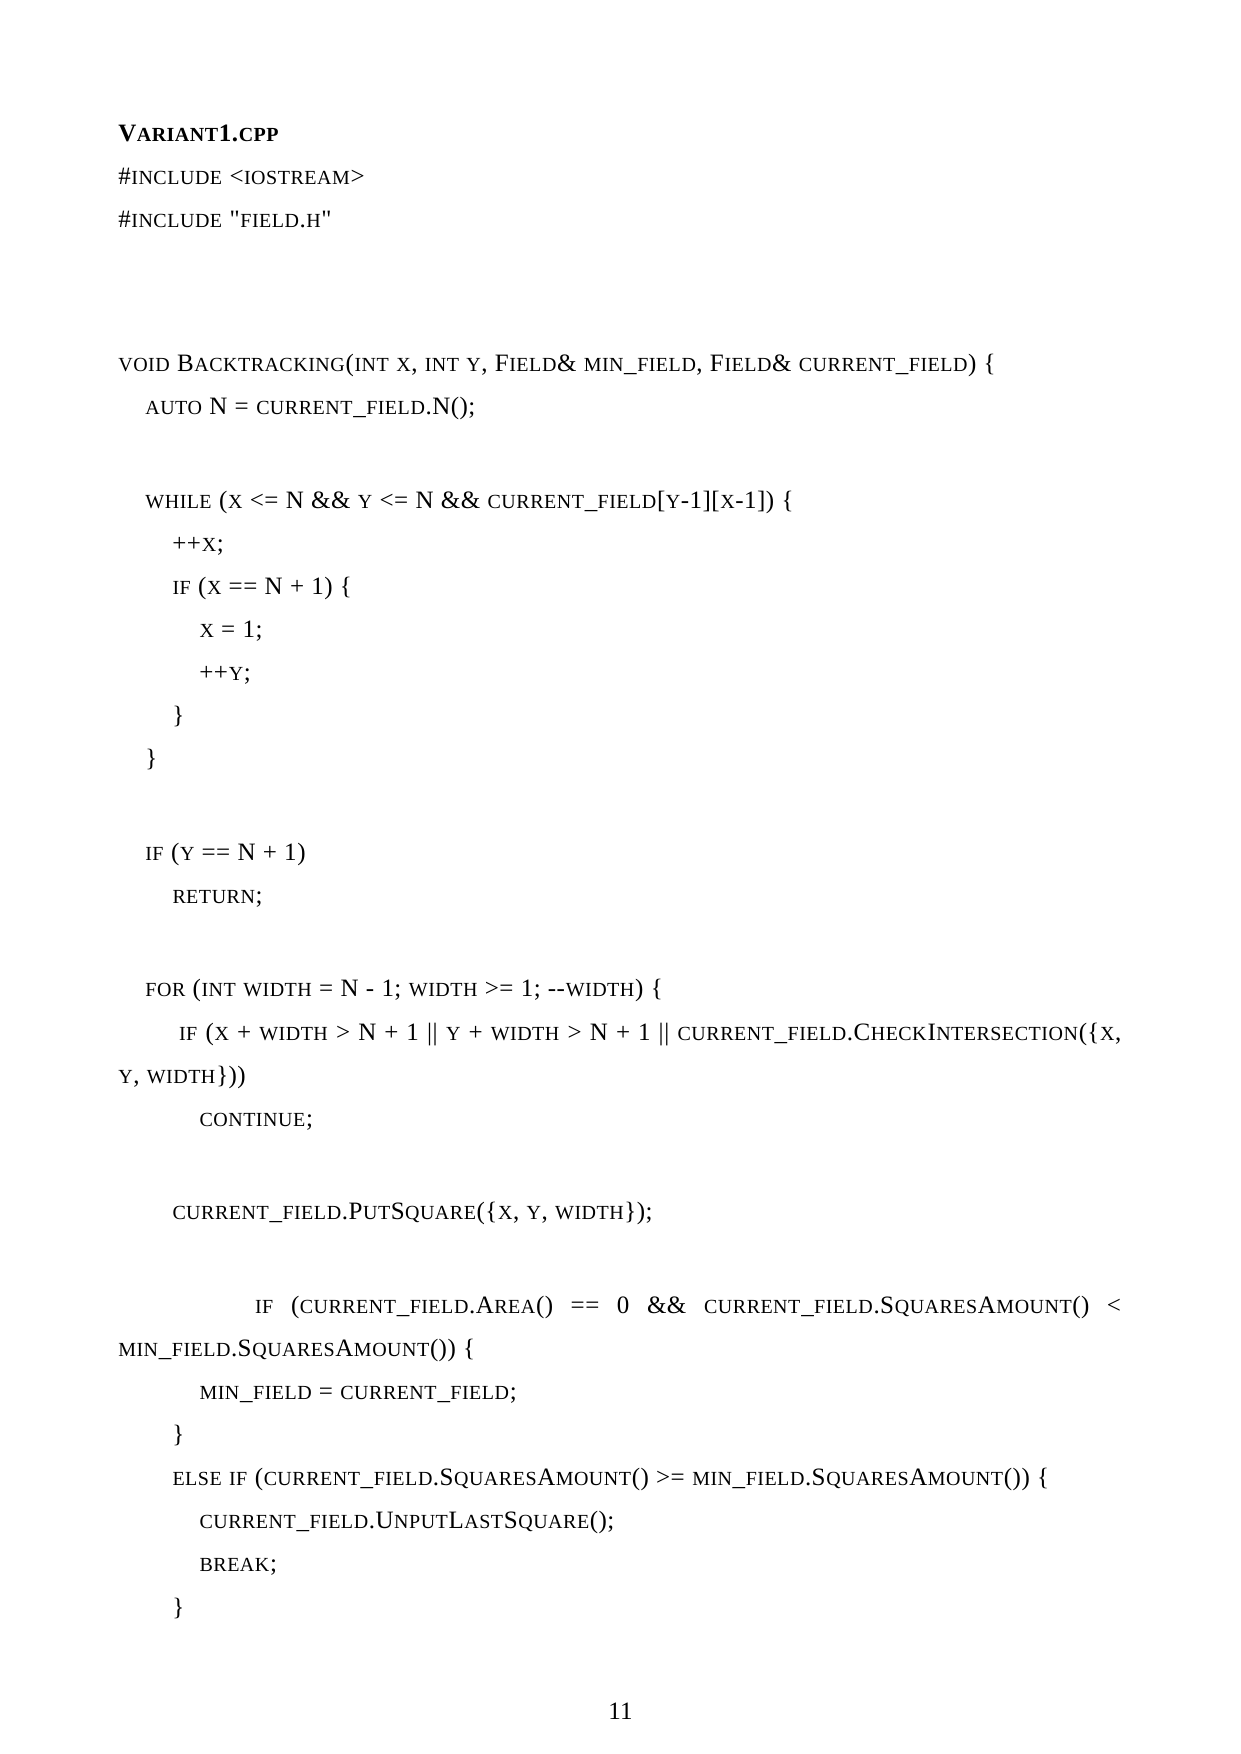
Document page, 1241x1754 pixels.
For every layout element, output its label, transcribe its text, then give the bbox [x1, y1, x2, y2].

text } [118, 1592, 1122, 1620]
text } [118, 1419, 1122, 1448]
text break; [118, 1548, 1122, 1577]
text Variant1.cpp [118, 118, 1122, 147]
text if (x == N + 1) { [118, 571, 1122, 600]
text auto N = current_field.N(); [118, 391, 1122, 420]
text if (y == N + 1) [118, 837, 1122, 866]
text current_field.PutSquare({x, y, width}); [118, 1196, 1122, 1225]
text } [118, 743, 1122, 772]
text else if (current_field.SquaresAmount() >= min_field.SquaresAmount()) { [118, 1462, 1122, 1491]
text if (x + width > N + 1 || y + width > N + 1 || current_field.CheckIntersection({x, y, width})) [118, 1017, 1122, 1088]
text #include <iostream> [118, 161, 1122, 190]
text min_field = current_field; [118, 1376, 1122, 1405]
text ++y; [118, 657, 1122, 686]
text void Backtracking(int x, int y, Field& min_field, Field& current_field) { [118, 348, 1122, 377]
text for (int width = N - 1; width >= 1; --width) { [118, 973, 1122, 1002]
text #include "field.h" [118, 204, 1122, 233]
text continue; [118, 1103, 1122, 1132]
text x = 1; [118, 614, 1122, 643]
text current_field.UnputLastSquare(); [118, 1505, 1122, 1534]
text while (x <= N && y <= N && current_field[y-1][x-1]) { [118, 485, 1122, 513]
text return; [118, 880, 1122, 909]
text if (current_field.Area() == 0 && current_field.SquaresAmount() < min_field.SquaresAmount()) { [118, 1290, 1122, 1362]
text ++x; [118, 528, 1122, 557]
text } [118, 700, 1122, 729]
